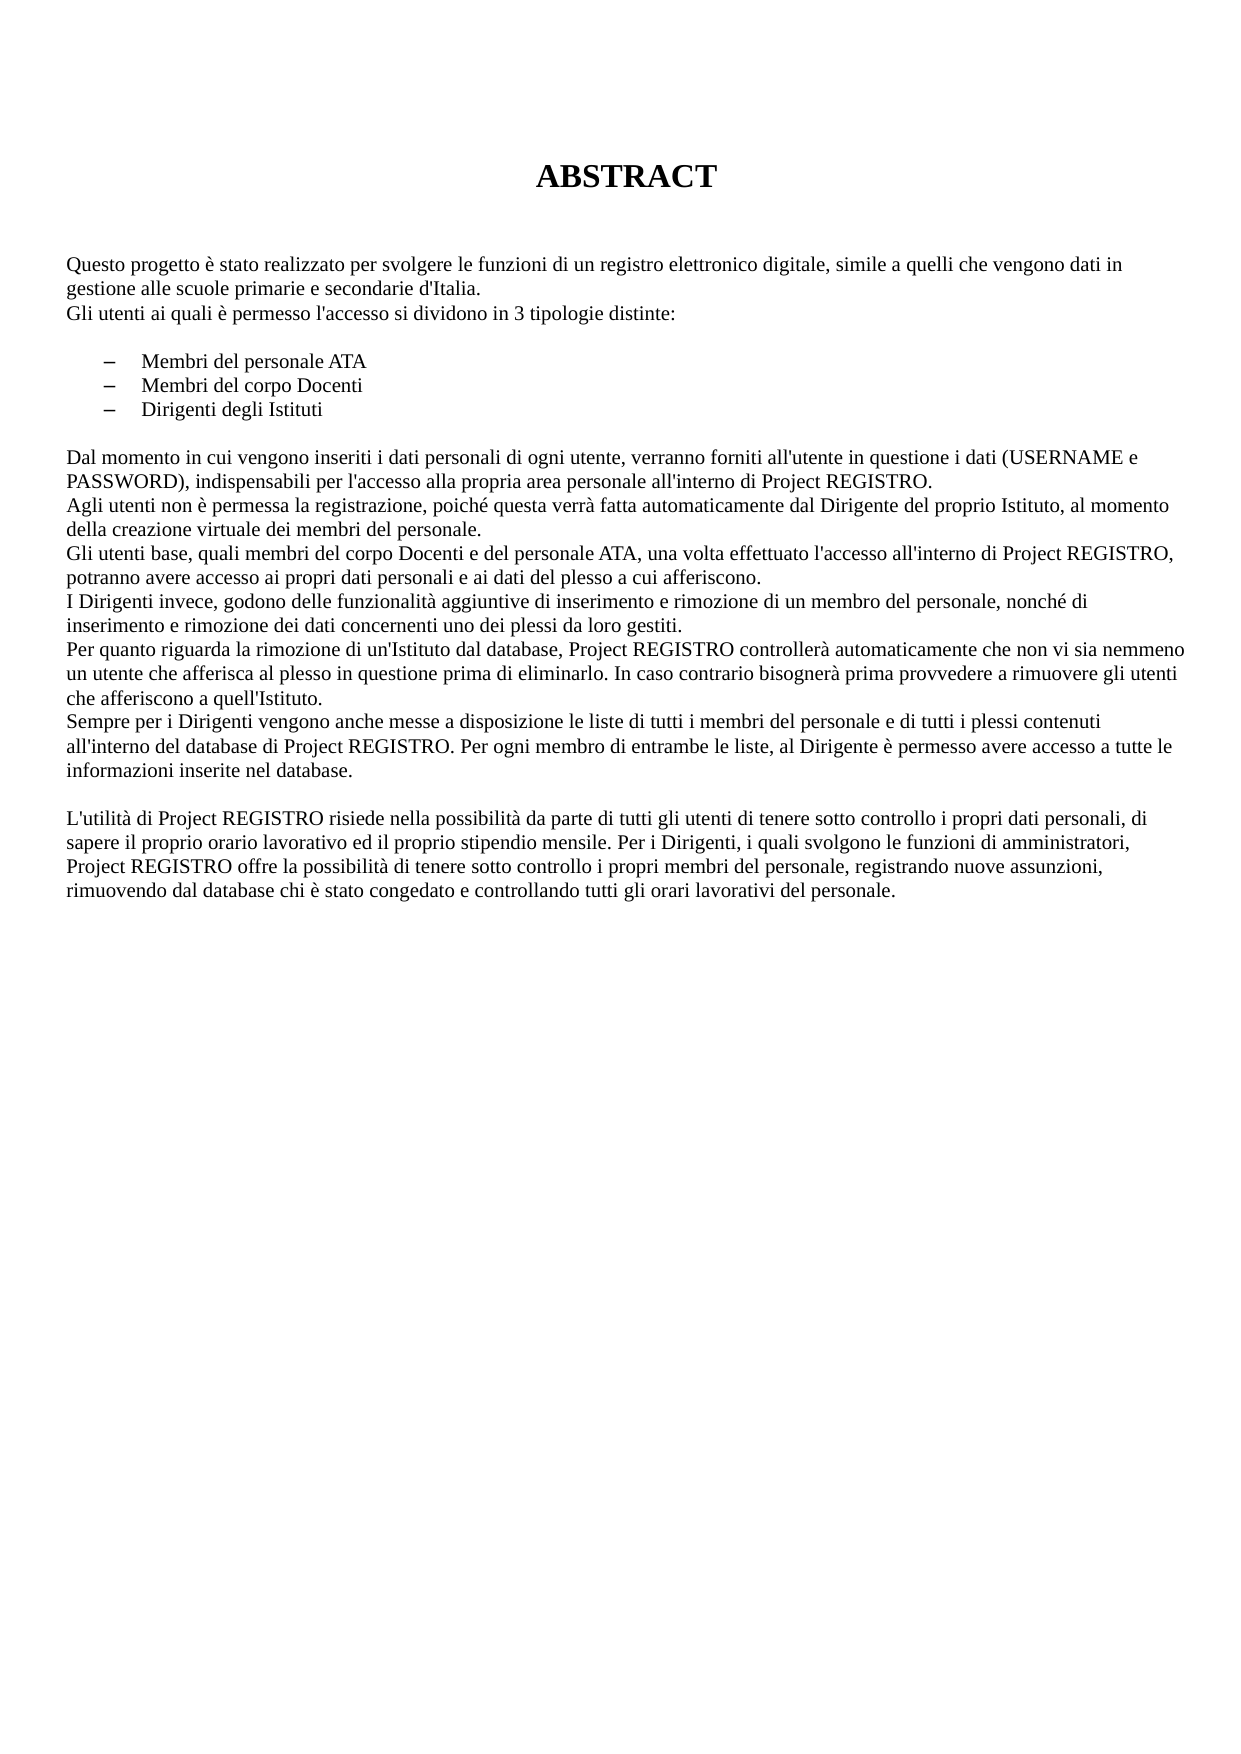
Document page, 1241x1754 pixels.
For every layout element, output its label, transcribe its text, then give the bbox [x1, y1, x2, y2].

list Dirigenti degli Istituti [104, 397, 1186, 421]
text Gli utenti ai quali è permesso l'accesso si dividono in 3 tipologie distinte: [66, 300, 1186, 324]
list Membri del corpo Docenti [104, 373, 1186, 397]
text L'utilità di Project REGISTRO risiede nella possibilità da parte di tutti gli utenti di tenere sotto controllo i propri dati personali, di sapere il proprio orario lavorativo ed il proprio stipendio mensile. Per i Dirigenti, i quali svolgono le funzioni di amministratori, Project REGISTRO offre la possibilità di tenere sotto controllo i propri membri del personale, registrando nuove assunzioni, rimuovendo dal database chi è stato congedato e controllando tutti gli orari lavorativi del personale. [66, 806, 1186, 902]
text Dal momento in cui vengono inseriti i dati personali di ogni utente, verranno forniti all'utente in questione i dati (USERNAME e PASSWORD), indispensabili per l'accesso alla propria area personale all'interno di Project REGISTRO. [66, 445, 1186, 493]
text I Dirigenti invece, godono delle funzionalità aggiuntive di inserimento e rimozione di un membro del personale, nonché di inserimento e rimozione dei dati concernenti uno dei plessi da loro gestiti. [66, 589, 1186, 637]
text Per quanto riguarda la rimozione di un'Istituto dal database, Project REGISTRO controllerà automaticamente che non vi sia nemmeno un utente che afferisca al plesso in questione prima di eliminarlo. In caso contrario bisognerà prima provvedere a rimuovere gli utenti che afferiscono a quell'Istituto. [66, 637, 1186, 709]
text Sempre per i Dirigenti vengono anche messe a disposizione le liste di tutti i membri del personale e di tutti i plessi contenuti all'interno del database di Project REGISTRO. Per ogni membro di entrambe le liste, al Dirigente è permesso avere accesso a tutte le informazioni inserite nel database. [66, 709, 1186, 782]
text Agli utenti non è permessa la registrazione, poiché questa verrà fatta automaticamente dal Dirigente del proprio Istituto, al momento della creazione virtuale dei membri del personale. [66, 493, 1186, 541]
text ABSTRACT [66, 156, 1186, 195]
text Gli utenti base, quali membri del corpo Docenti e del personale ATA, una volta effettuato l'accesso all'interno di Project REGISTRO, potranno avere accesso ai propri dati personali e ai dati del plesso a cui afferiscono. [66, 541, 1186, 589]
text Questo progetto è stato realizzato per svolgere le funzioni di un registro elettronico digitale, simile a quelli che vengono dati in gestione alle scuole primarie e secondarie d'Italia. [66, 252, 1186, 300]
list Membri del personale ATA [104, 348, 1186, 373]
